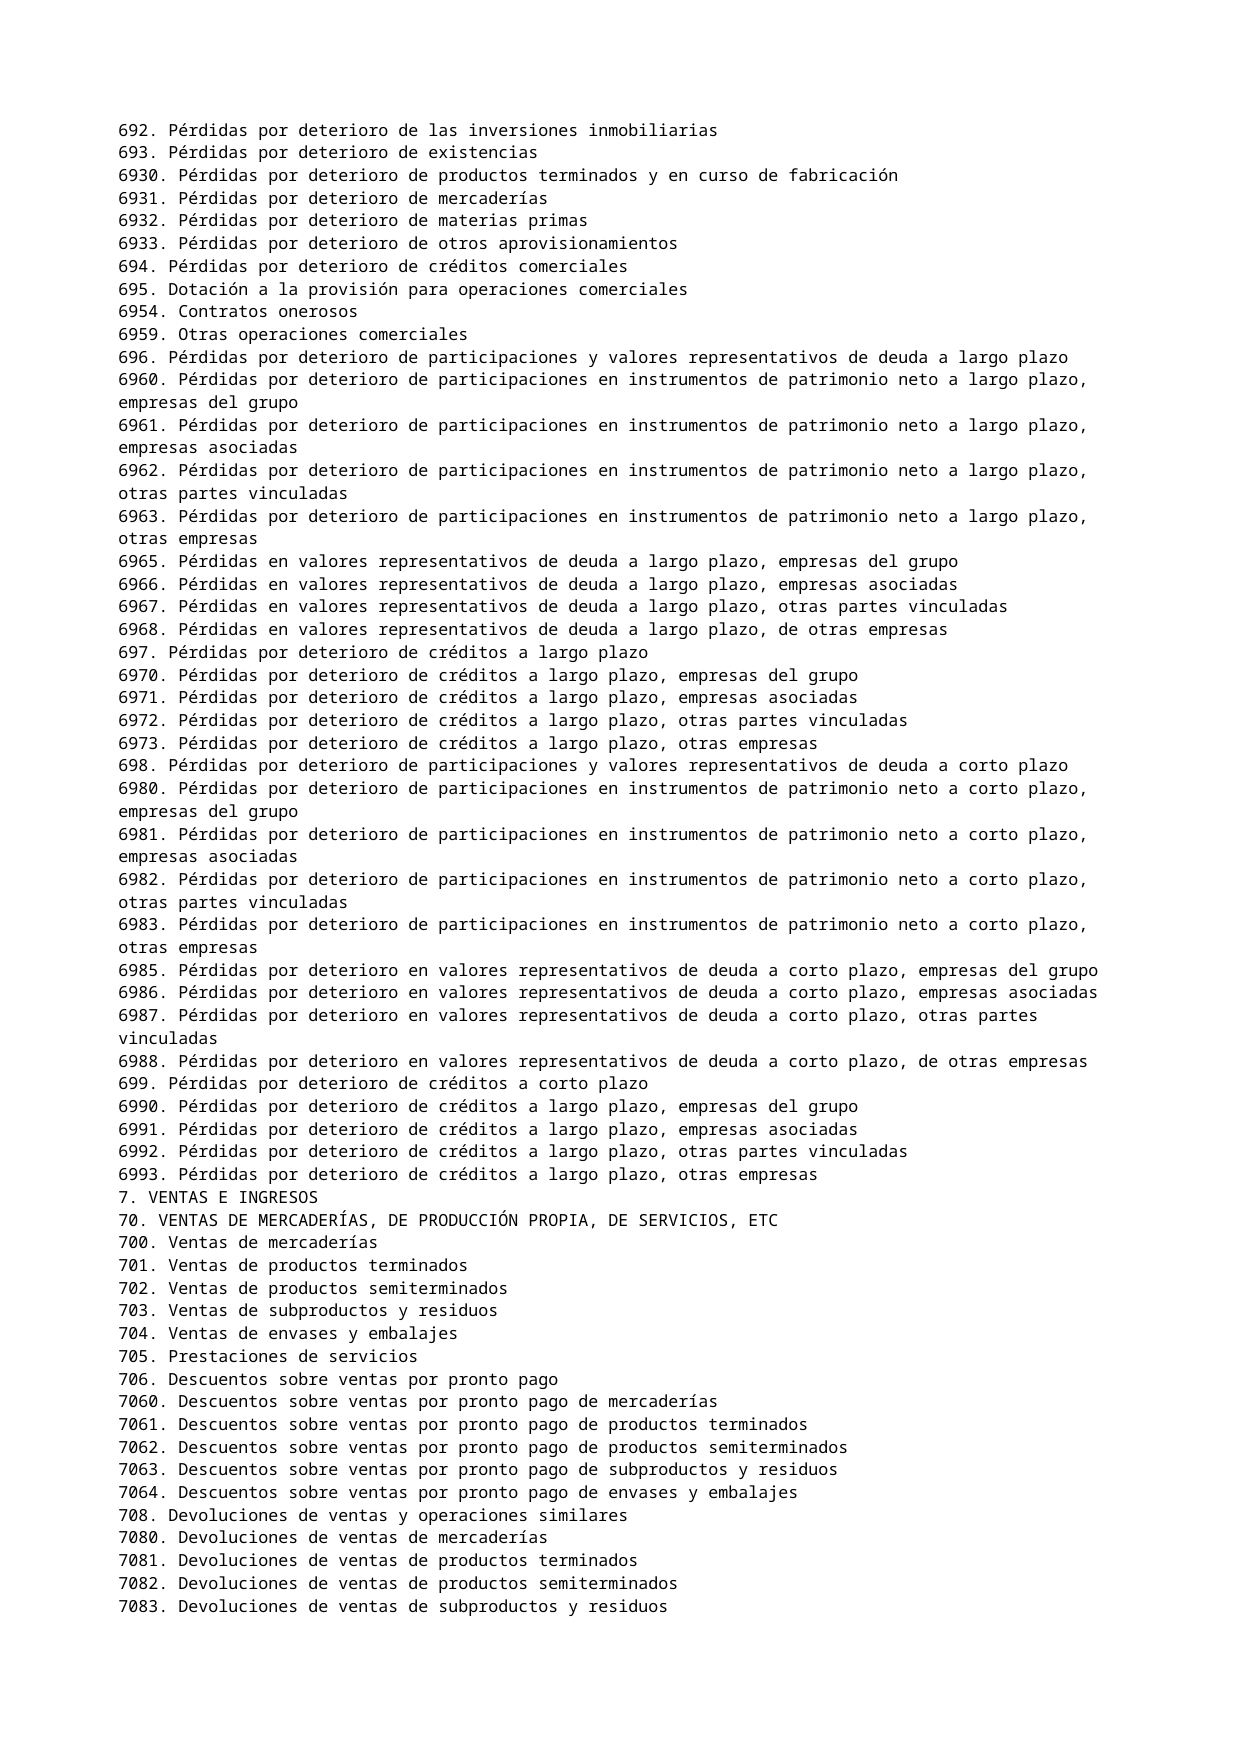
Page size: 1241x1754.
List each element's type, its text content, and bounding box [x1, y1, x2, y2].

text 706. Descuentos sobre ventas por pronto pago [118, 1367, 1122, 1390]
text 6971. Pérdidas por deterioro de créditos a largo plazo, empresas asociadas [118, 686, 1122, 708]
text 6980. Pérdidas por deterioro de participaciones en instrumentos de patrimonio neto a corto plazo, empresas del grupo [118, 777, 1122, 822]
text 704. Ventas de envases y embalajes [118, 1322, 1122, 1344]
text 7063. Descuentos sobre ventas por pronto pago de subproductos y residuos [118, 1458, 1122, 1481]
text 6966. Pérdidas en valores representativos de deuda a largo plazo, empresas asociadas [118, 572, 1122, 595]
text 7082. Devoluciones de ventas de productos semiterminados [118, 1571, 1122, 1594]
text 7062. Descuentos sobre ventas por pronto pago de productos semiterminados [118, 1435, 1122, 1458]
text 6931. Pérdidas por deterioro de mercaderías [118, 186, 1122, 209]
text 6991. Pérdidas por deterioro de créditos a largo plazo, empresas asociadas [118, 1117, 1122, 1140]
text 6965. Pérdidas en valores representativos de deuda a largo plazo, empresas del grupo [118, 549, 1122, 572]
text 697. Pérdidas por deterioro de créditos a largo plazo [118, 640, 1122, 663]
text 6968. Pérdidas en valores representativos de deuda a largo plazo, de otras empresas [118, 618, 1122, 640]
text 6932. Pérdidas por deterioro de materias primas [118, 209, 1122, 232]
text 6985. Pérdidas por deterioro en valores representativos de deuda a corto plazo, empresas del grupo [118, 958, 1122, 981]
text 6993. Pérdidas por deterioro de créditos a largo plazo, otras empresas [118, 1163, 1122, 1185]
text 6933. Pérdidas por deterioro de otros aprovisionamientos [118, 232, 1122, 254]
text 7081. Devoluciones de ventas de productos terminados [118, 1549, 1122, 1571]
text 696. Pérdidas por deterioro de participaciones y valores representativos de deuda a largo plazo [118, 345, 1122, 368]
text 6961. Pérdidas por deterioro de participaciones en instrumentos de patrimonio neto a largo plazo, empresas asociadas [118, 413, 1122, 459]
text 6930. Pérdidas por deterioro de productos terminados y en curso de fabricación [118, 163, 1122, 186]
text 70. VENTAS DE MERCADERÍAS, DE PRODUCCIÓN PROPIA, DE SERVICIOS, ETC [118, 1208, 1122, 1231]
text 703. Ventas de subproductos y residuos [118, 1299, 1122, 1322]
text 6960. Pérdidas por deterioro de participaciones en instrumentos de patrimonio neto a largo plazo, empresas del grupo [118, 368, 1122, 413]
text 702. Ventas de productos semiterminados [118, 1276, 1122, 1299]
text 6954. Contratos onerosos [118, 300, 1122, 322]
text 6970. Pérdidas por deterioro de créditos a largo plazo, empresas del grupo [118, 663, 1122, 686]
text 7064. Descuentos sobre ventas por pronto pago de envases y embalajes [118, 1481, 1122, 1503]
text 693. Pérdidas por deterioro de existencias [118, 141, 1122, 163]
text 705. Prestaciones de servicios [118, 1344, 1122, 1367]
text 7. VENTAS E INGRESOS [118, 1185, 1122, 1208]
text 6967. Pérdidas en valores representativos de deuda a largo plazo, otras partes vinculadas [118, 595, 1122, 618]
text 6983. Pérdidas por deterioro de participaciones en instrumentos de patrimonio neto a corto plazo, otras empresas [118, 913, 1122, 958]
text 7060. Descuentos sobre ventas por pronto pago de mercaderías [118, 1390, 1122, 1412]
text 7061. Descuentos sobre ventas por pronto pago de productos terminados [118, 1412, 1122, 1435]
text 6959. Otras operaciones comerciales [118, 322, 1122, 345]
text 695. Dotación a la provisión para operaciones comerciales [118, 277, 1122, 300]
text 6988. Pérdidas por deterioro en valores representativos de deuda a corto plazo, de otras empresas [118, 1049, 1122, 1072]
text 6962. Pérdidas por deterioro de participaciones en instrumentos de patrimonio neto a largo plazo, otras partes vinculadas [118, 459, 1122, 504]
text 6972. Pérdidas por deterioro de créditos a largo plazo, otras partes vinculadas [118, 708, 1122, 731]
text 699. Pérdidas por deterioro de créditos a corto plazo [118, 1072, 1122, 1094]
text 708. Devoluciones de ventas y operaciones similares [118, 1503, 1122, 1526]
text 701. Ventas de productos terminados [118, 1253, 1122, 1276]
text 7083. Devoluciones de ventas de subproductos y residuos [118, 1594, 1122, 1617]
text 6963. Pérdidas por deterioro de participaciones en instrumentos de patrimonio neto a largo plazo, otras empresas [118, 504, 1122, 549]
text 698. Pérdidas por deterioro de participaciones y valores representativos de deuda a corto plazo [118, 754, 1122, 777]
text 6981. Pérdidas por deterioro de participaciones en instrumentos de patrimonio neto a corto plazo, empresas asociadas [118, 822, 1122, 867]
text 692. Pérdidas por deterioro de las inversiones inmobiliarias [118, 118, 1122, 141]
text 6986. Pérdidas por deterioro en valores representativos de deuda a corto plazo, empresas asociadas [118, 981, 1122, 1004]
text 7080. Devoluciones de ventas de mercaderías [118, 1526, 1122, 1549]
text 6973. Pérdidas por deterioro de créditos a largo plazo, otras empresas [118, 731, 1122, 754]
text 700. Ventas de mercaderías [118, 1231, 1122, 1253]
text 694. Pérdidas por deterioro de créditos comerciales [118, 254, 1122, 277]
text 6990. Pérdidas por deterioro de créditos a largo plazo, empresas del grupo [118, 1094, 1122, 1117]
text 6987. Pérdidas por deterioro en valores representativos de deuda a corto plazo, otras partes vinculadas [118, 1004, 1122, 1049]
text 6992. Pérdidas por deterioro de créditos a largo plazo, otras partes vinculadas [118, 1140, 1122, 1163]
text 6982. Pérdidas por deterioro de participaciones en instrumentos de patrimonio neto a corto plazo, otras partes vinculadas [118, 867, 1122, 913]
